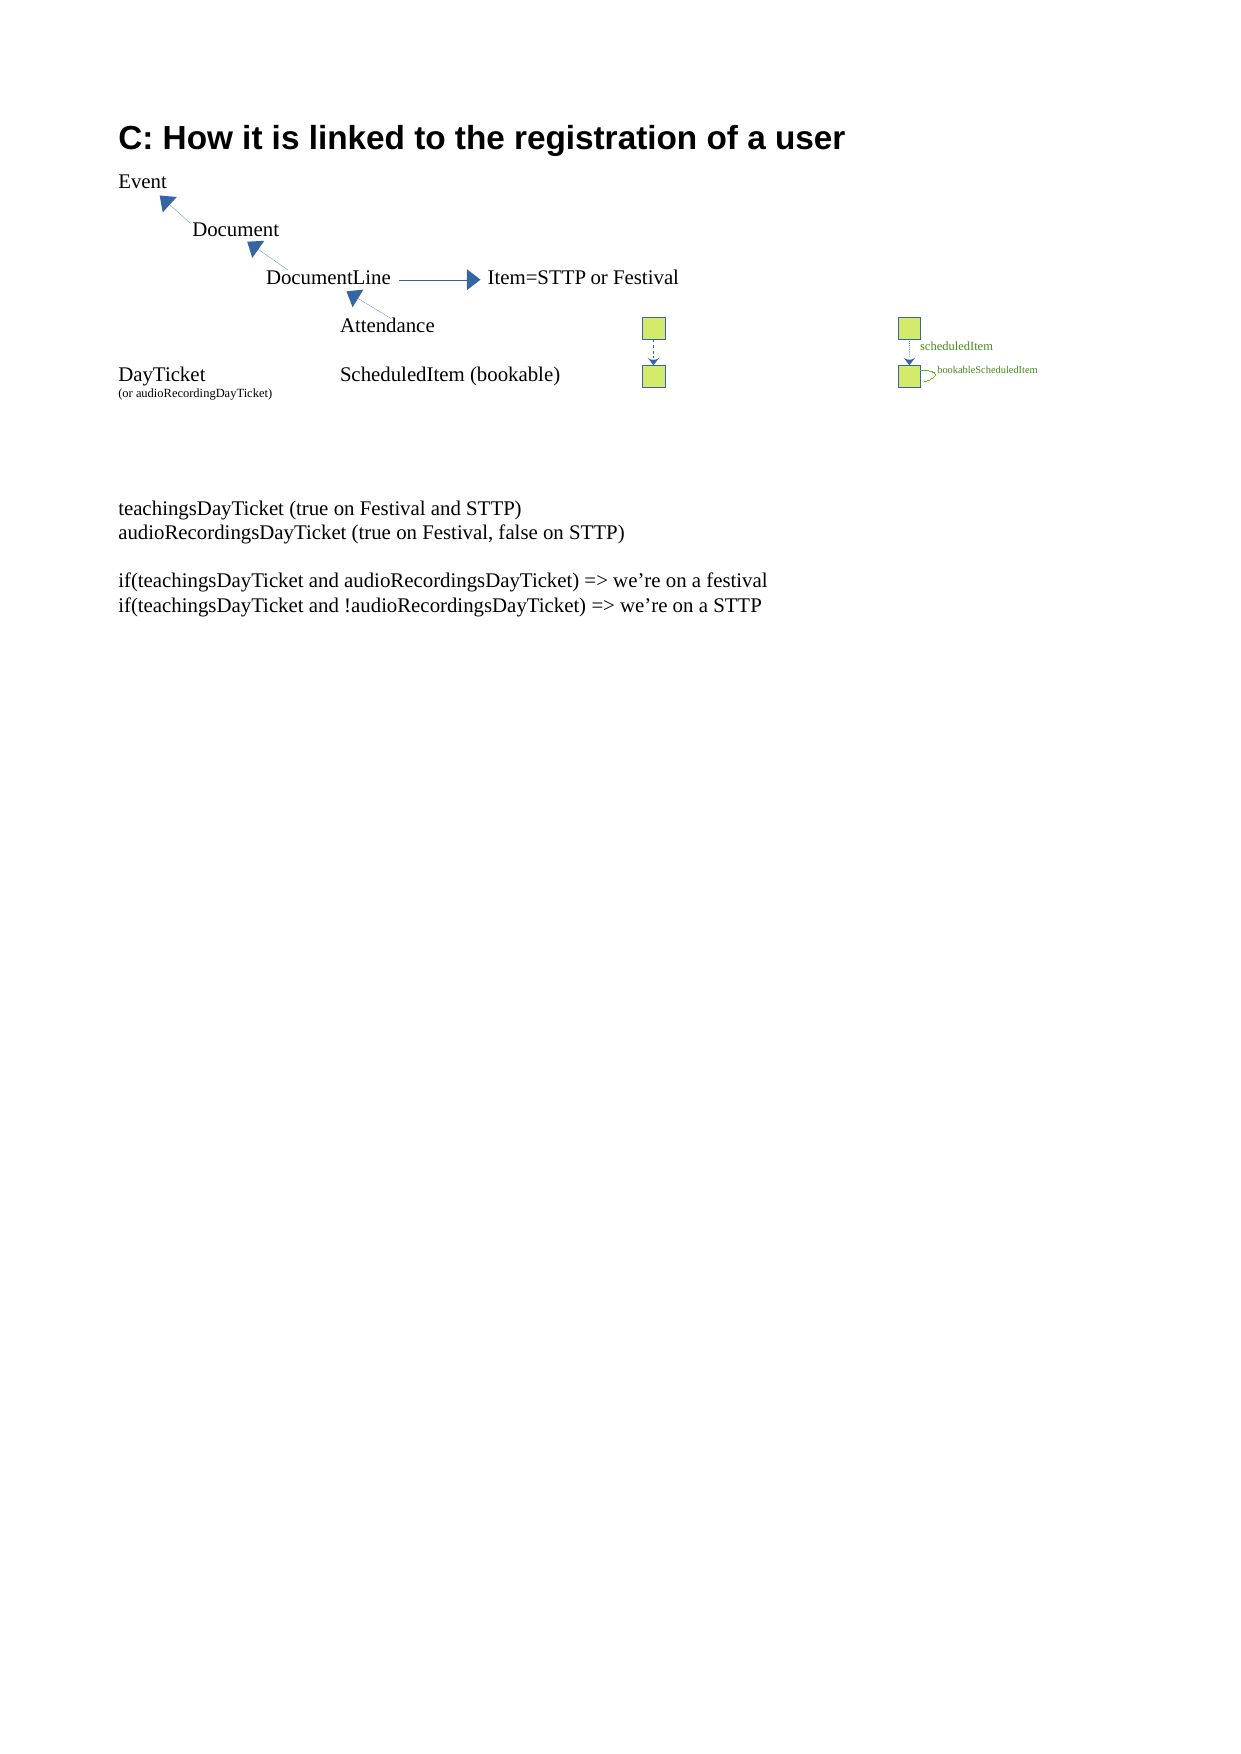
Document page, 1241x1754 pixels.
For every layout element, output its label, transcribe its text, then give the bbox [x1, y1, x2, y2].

text DayTicket ScheduledItem (bookable) [655, 362, 908, 386]
text Document [118, 217, 1122, 241]
text if(teachingsDayTicket and !audioRecordingsDayTicket) => we’re on a STTP [118, 592, 1122, 617]
text (or audioRecordingDayTicket) [118, 386, 1122, 400]
text teachingsDayTicket (true on Festival and STTP) [118, 496, 1122, 520]
text audioRecordingsDayTicket (true on Festival, false on STTP) [118, 520, 1122, 544]
text Event [118, 169, 1122, 193]
text DayTicket ScheduledItem (bookable) [118, 362, 652, 386]
subtitle C: How it is linked to the registration of a user [118, 118, 1122, 157]
text DocumentLine Item=STTP or Festival [118, 265, 1122, 289]
text DayTicket ScheduledItem (bookable) [911, 362, 1122, 386]
text if(teachingsDayTicket and audioRecordingsDayTicket) => we’re on a festival [118, 568, 1122, 592]
text Attendance [118, 313, 1122, 337]
